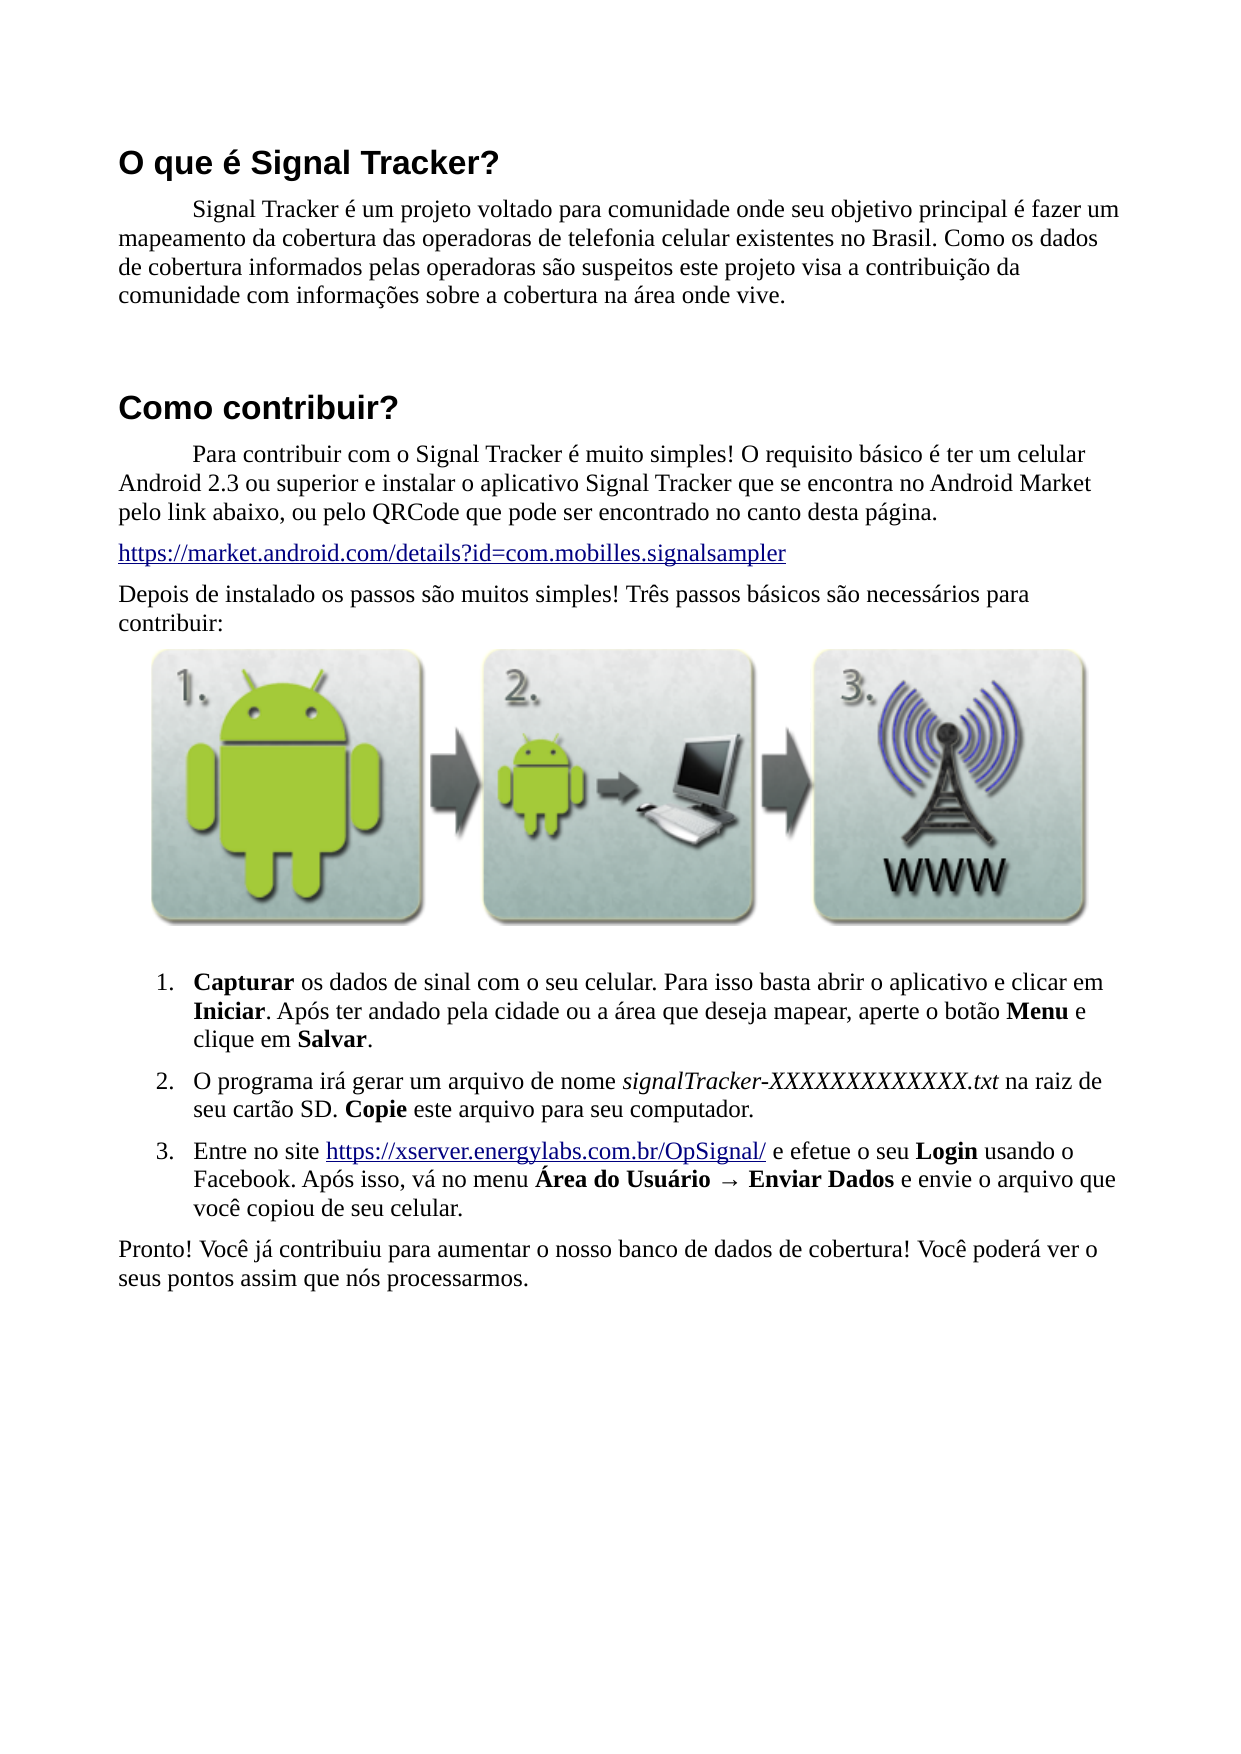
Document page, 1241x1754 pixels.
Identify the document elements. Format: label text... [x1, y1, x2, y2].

text Signal Tracker é um projeto voltado para comunidade onde seu objetivo principal é fazer um mapeamento da cobertura das operadoras de telefonia celular existentes no Brasil. Como os dados de cobertura informados pelas operadoras são suspeitos este projeto visa a contribuição da comunidade com informações sobre a cobertura na área onde vive. [118, 194, 1122, 309]
subtitle O que é Signal Tracker? [118, 143, 1122, 182]
list Capturar os dados de sinal com o seu celular. Para isso basta abrir o aplicativo e clicar em Iniciar. Após ter andado pela cidade ou a área que deseja mapear, aperte o botão Menu e clique em Salvar. [156, 967, 1122, 1053]
subtitle Como contribuir? [118, 388, 1122, 427]
text Depois de instalado os passos são muitos simples! Três passos básicos são necessários para contribuir: [118, 579, 1122, 637]
text Para contribuir com o Signal Tracker é muito simples! O requisito básico é ter um celular Android 2.3 ou superior e instalar o aplicativo Signal Tracker que se encontra no Android Market pelo link abaixo, ou pelo QRCode que pode ser encontrado no canto desta página. [118, 439, 1122, 525]
text https://market.android.com/details?id=com.mobilles.signalsampler [118, 538, 1122, 567]
picture [151, 649, 1089, 926]
list Entre no site https://xserver.energylabs.com.br/OpSignal/ e efetue o seu Login usando o Facebook. Após isso, vá no menu Área do Usuário → Enviar Dados e envie o arquivo que você copiou de seu celular. [156, 1136, 1122, 1222]
text Pronto! Você já contribuiu para aumentar o nosso banco de dados de cobertura! Você poderá ver o seus pontos assim que nós processarmos. [118, 1234, 1122, 1292]
list O programa irá gerar um arquivo de nome signalTracker-XXXXXXXXXXXXX.txt na raiz de seu cartão SD. Copie este arquivo para seu computador. [156, 1066, 1122, 1123]
